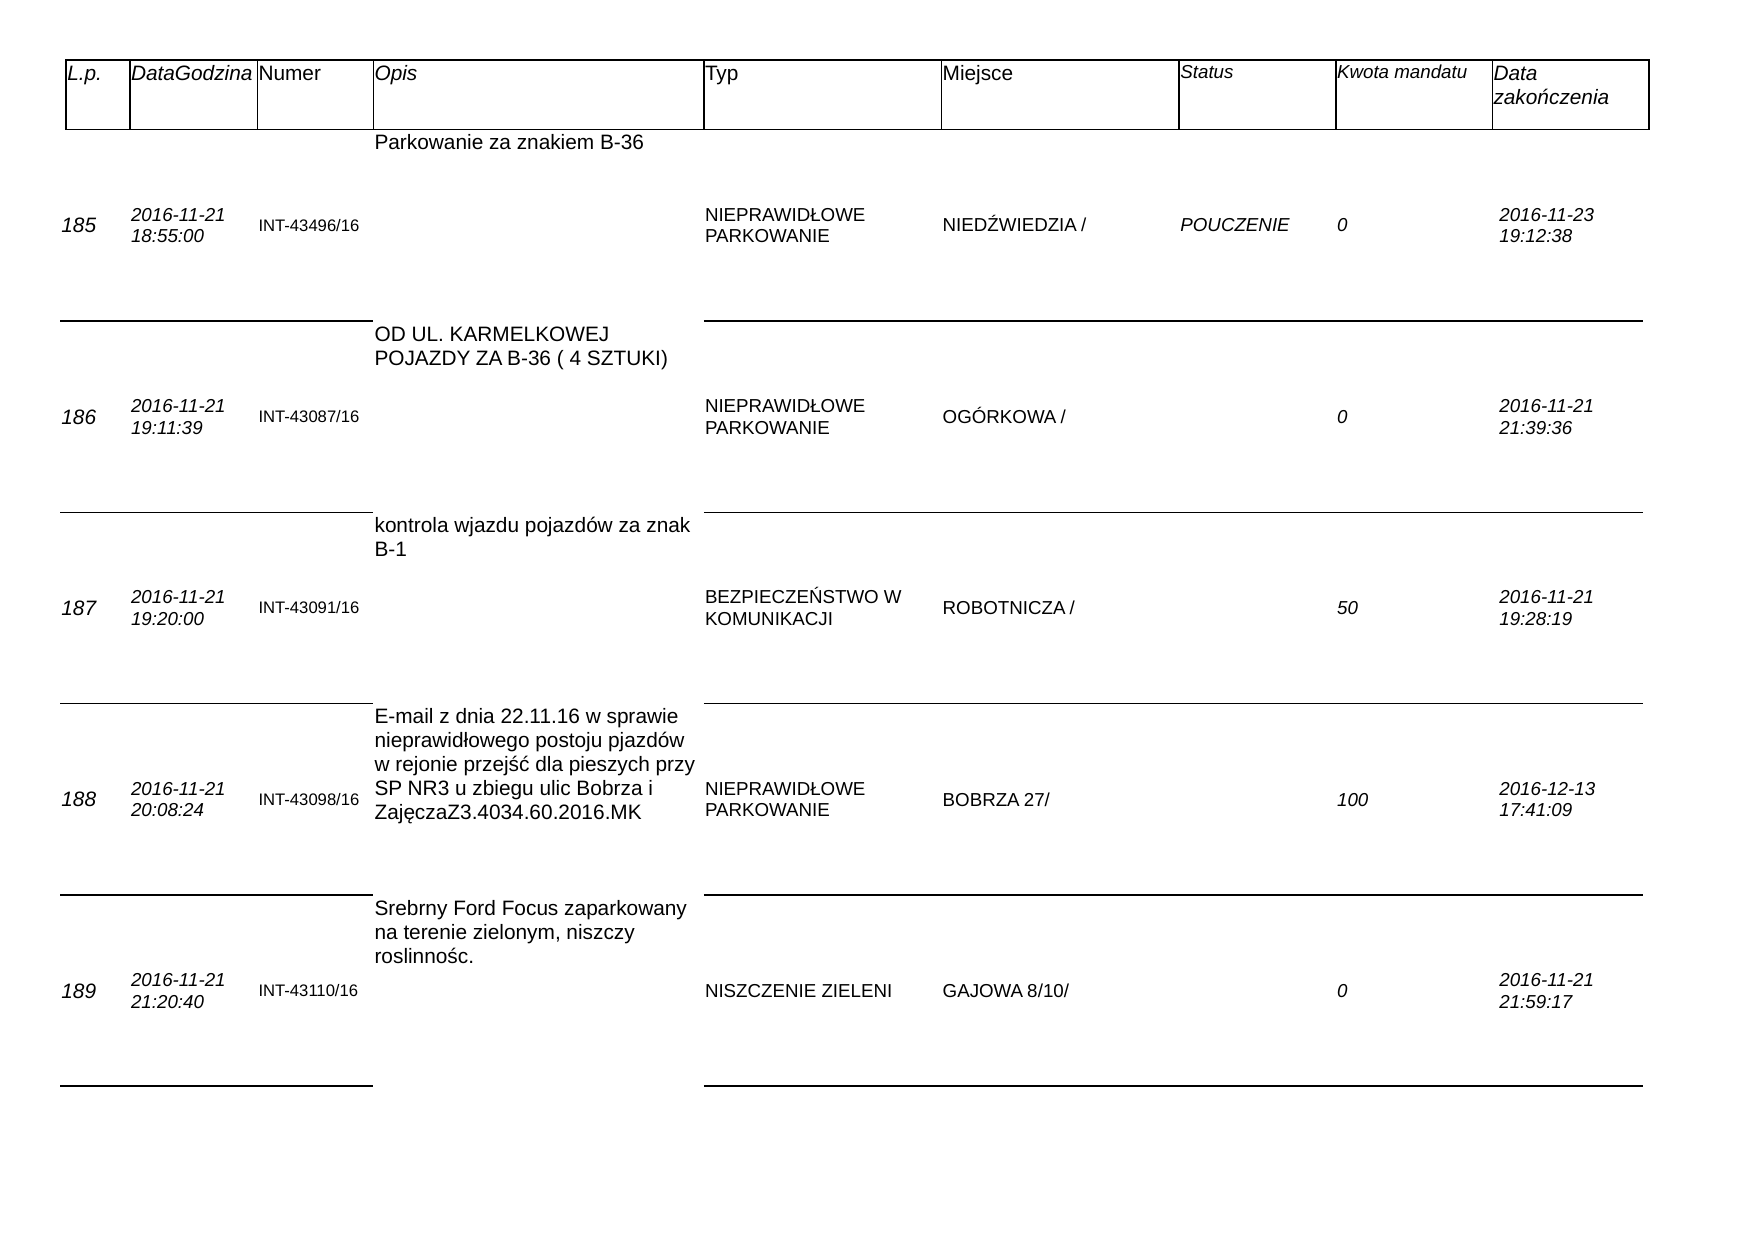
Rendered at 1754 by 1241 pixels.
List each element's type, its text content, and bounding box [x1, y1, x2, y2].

table_header [60, 59, 65, 129]
table_header DataGodzina [131, 61, 257, 129]
table_cell 2016-11-21 19:28:19 [1498, 513, 1643, 703]
table_cell INT-43496/16 [257, 130, 373, 320]
table_cell 2016-11-21 20:08:24 [130, 704, 257, 894]
table_cell Srebrny Ford Focus zaparkowany na terenie zielonym, niszczy roslinnośc. [373, 894, 704, 1085]
table_cell [1643, 511, 1649, 703]
table_cell 188 [60, 704, 130, 894]
table_cell 0 [1336, 896, 1498, 1085]
table_cell 2016-11-23 19:12:38 [1498, 130, 1643, 320]
table_cell 2016-11-21 18:55:00 [130, 130, 257, 320]
table_cell INT-43110/16 [257, 896, 373, 1085]
table_cell 187 [60, 513, 130, 703]
table_header Opis [374, 61, 703, 129]
table_cell 2016-11-21 19:11:39 [130, 322, 257, 511]
table_cell BEZPIECZEŃSTWO W KOMUNIKACJI [704, 513, 941, 703]
table_cell NIEDŹWIEDZIA / [941, 130, 1179, 320]
table_header Numer [258, 61, 373, 129]
table_cell NIEPRAWIDŁOWE PARKOWANIE [704, 704, 941, 894]
table_cell 2016-11-21 21:59:17 [1498, 896, 1643, 1085]
table_cell 0 [1336, 322, 1498, 511]
table_cell NIEPRAWIDŁOWE PARKOWANIE [704, 130, 941, 320]
table_cell kontrola wjazdu pojazdów za znak B-1 [373, 511, 704, 703]
table_cell 2016-11-21 21:20:40 [130, 896, 257, 1085]
table_cell INT-43091/16 [257, 513, 373, 703]
table_cell [1643, 320, 1649, 511]
table_cell [1179, 513, 1336, 703]
table_cell [1179, 322, 1336, 511]
table_cell 50 [1336, 513, 1498, 703]
table_cell 186 [60, 322, 130, 511]
table_cell ROBOTNICZA / [941, 513, 1179, 703]
table_cell 2016-11-21 21:39:36 [1498, 322, 1643, 511]
table_cell NIEPRAWIDŁOWE PARKOWANIE [704, 322, 941, 511]
table_cell POUCZENIE [1179, 130, 1336, 320]
table_cell NISZCZENIE ZIELENI [704, 896, 941, 1085]
table_cell [1179, 704, 1336, 894]
table_cell [1179, 896, 1336, 1085]
table_header Status [1180, 61, 1335, 129]
table_header Typ [705, 61, 941, 129]
table_header Miejsce [942, 61, 1178, 129]
table_cell GAJOWA 8/10/ [941, 896, 1179, 1085]
table_cell OGÓRKOWA / [941, 322, 1179, 511]
table_header Data zakończenia [1493, 61, 1648, 129]
table_cell INT-43098/16 [257, 704, 373, 894]
table_cell 189 [60, 896, 130, 1085]
table_cell [1643, 703, 1649, 894]
table_cell 100 [1336, 704, 1498, 894]
table_cell 0 [1336, 130, 1498, 320]
table_cell [1643, 894, 1649, 1085]
table_cell BOBRZA 27/ [941, 704, 1179, 894]
table_cell INT-43087/16 [257, 322, 373, 511]
table_cell Parkowanie za znakiem B-36 [373, 130, 704, 320]
table_cell 2016-12-13 17:41:09 [1498, 704, 1643, 894]
table_cell OD UL. KARMELKOWEJ POJAZDY ZA B-36 ( 4 SZTUKI) [373, 320, 704, 511]
table_header Kwota mandatu [1337, 61, 1492, 129]
table_cell 185 [60, 129, 130, 320]
table_header L.p. [67, 61, 129, 129]
table_cell 2016-11-21 19:20:00 [130, 513, 257, 703]
table_cell [1643, 130, 1649, 320]
table_cell E-mail z dnia 22.11.16 w sprawie nieprawidłowego postoju pjazdów w rejonie przejść dla pieszych przy SP NR3 u zbiegu ulic Bobrza i ZajęczaZ3.4034.60.2016.MK [373, 703, 704, 894]
